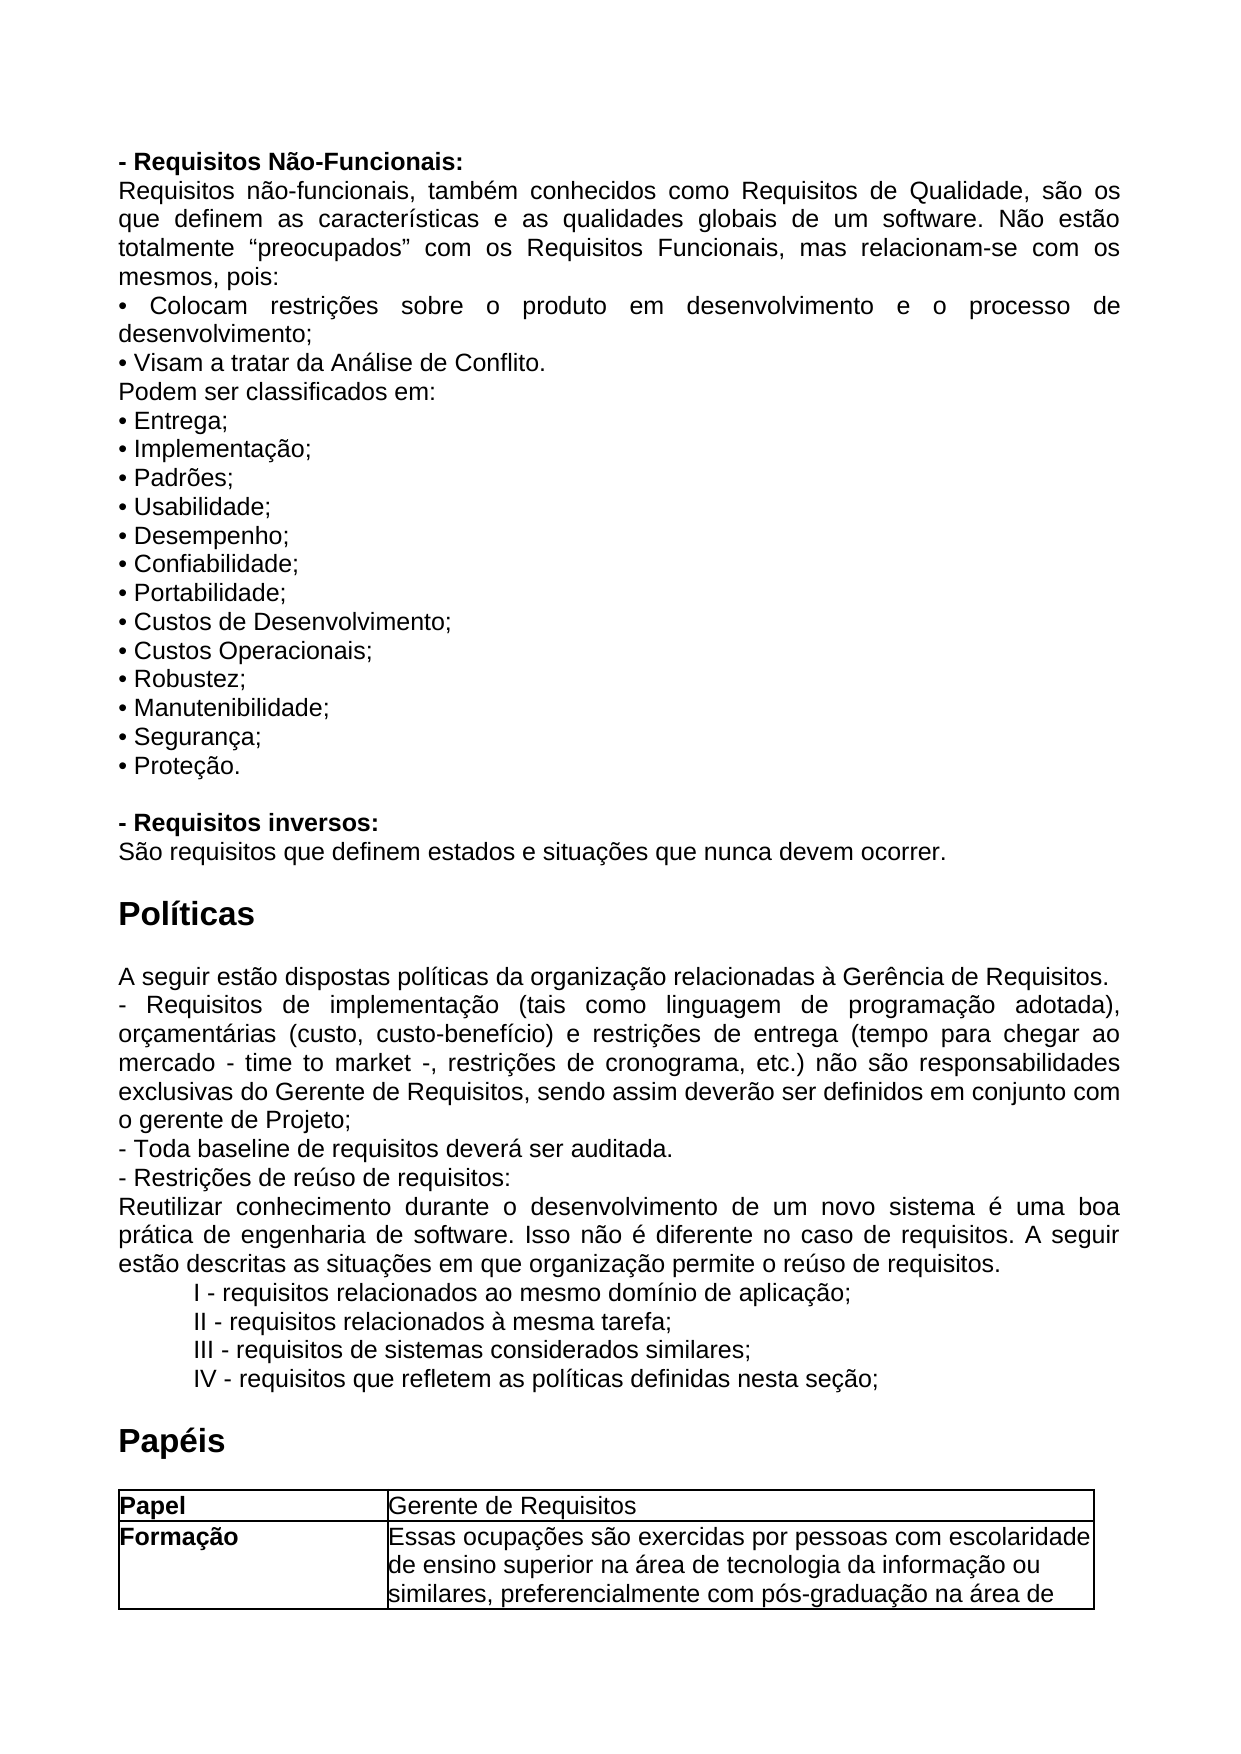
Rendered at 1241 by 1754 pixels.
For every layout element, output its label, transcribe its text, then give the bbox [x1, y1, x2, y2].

text • Manutenibilidade; [118, 693, 1122, 722]
text - Toda baseline de requisitos deverá ser auditada. [118, 1134, 1122, 1163]
table_header Papel [120, 1491, 387, 1519]
text - Requisitos de implementação (tais como linguagem de programação adotada), orçamentárias (custo, custo-benefício) e restrições de entrega (tempo para chegar ao mercado - time to market -, restrições de cronograma, etc.) não são responsabilidades exclusivas do Gerente de Requisitos, sendo assim deverão ser definidos em conjunto com o gerente de Projeto; [118, 990, 1122, 1134]
text A seguir estão dispostas políticas da organização relacionadas à Gerência de Requisitos. [118, 962, 1122, 990]
text • Padrões; [118, 463, 1122, 492]
text • Custos Operacionais; [118, 636, 1122, 664]
text Políticas [118, 894, 1122, 933]
text I - requisitos relacionados ao mesmo domínio de aplicação; [118, 1278, 1122, 1307]
text • Usabilidade; [118, 492, 1122, 521]
text IV - requisitos que refletem as políticas definidas nesta seção; [118, 1364, 1122, 1393]
text - Requisitos Não-Funcionais: [118, 147, 1122, 176]
text • Custos de Desenvolvimento; [118, 607, 1122, 636]
text Requisitos não-funcionais, também conhecidos como Requisitos de Qualidade, são os que definem as características e as qualidades globais de um software. Não estão totalmente “preocupados” com os Requisitos Funcionais, mas relacionam-se com os mesmos, pois: [118, 176, 1122, 291]
text III - requisitos de sistemas considerados similares; [118, 1335, 1122, 1364]
text • Segurança; [118, 722, 1122, 751]
text Papéis [118, 1422, 1122, 1460]
text • Confiabilidade; [118, 549, 1122, 578]
text - Requisitos inversos: [118, 808, 1122, 837]
text • Implementação; [118, 434, 1122, 463]
text Podem ser classificados em: [118, 377, 1122, 406]
text • Visam a tratar da Análise de Conflito. [118, 348, 1122, 377]
text - Restrições de reúso de requisitos: [118, 1163, 1122, 1192]
text • Colocam restrições sobre o produto em desenvolvimento e o processo de desenvolvimento; [118, 291, 1122, 348]
text • Robustez; [118, 664, 1122, 693]
text • Entrega; [118, 406, 1122, 434]
text São requisitos que definem estados e situações que nunca devem ocorrer. [118, 837, 1122, 866]
text • Desempenho; [118, 521, 1122, 549]
text Reutilizar conhecimento durante o desenvolvimento de um novo sistema é uma boa prática de engenharia de software. Isso não é diferente no caso de requisitos. A seguir estão descritas as situações em que organização permite o reúso de requisitos. [118, 1192, 1122, 1278]
text • Proteção. [118, 751, 1122, 779]
table_header Gerente de Requisitos [389, 1491, 1093, 1519]
text • Portabilidade; [118, 578, 1122, 607]
text II - requisitos relacionados à mesma tarefa; [118, 1307, 1122, 1335]
table_cell Formação [120, 1522, 387, 1608]
table_cell Essas ocupações são exercidas por pessoas com escolaridade de ensino superior na área de tecnologia da informação ou similares, preferencialmente com pós-graduação na área de [389, 1522, 1093, 1608]
